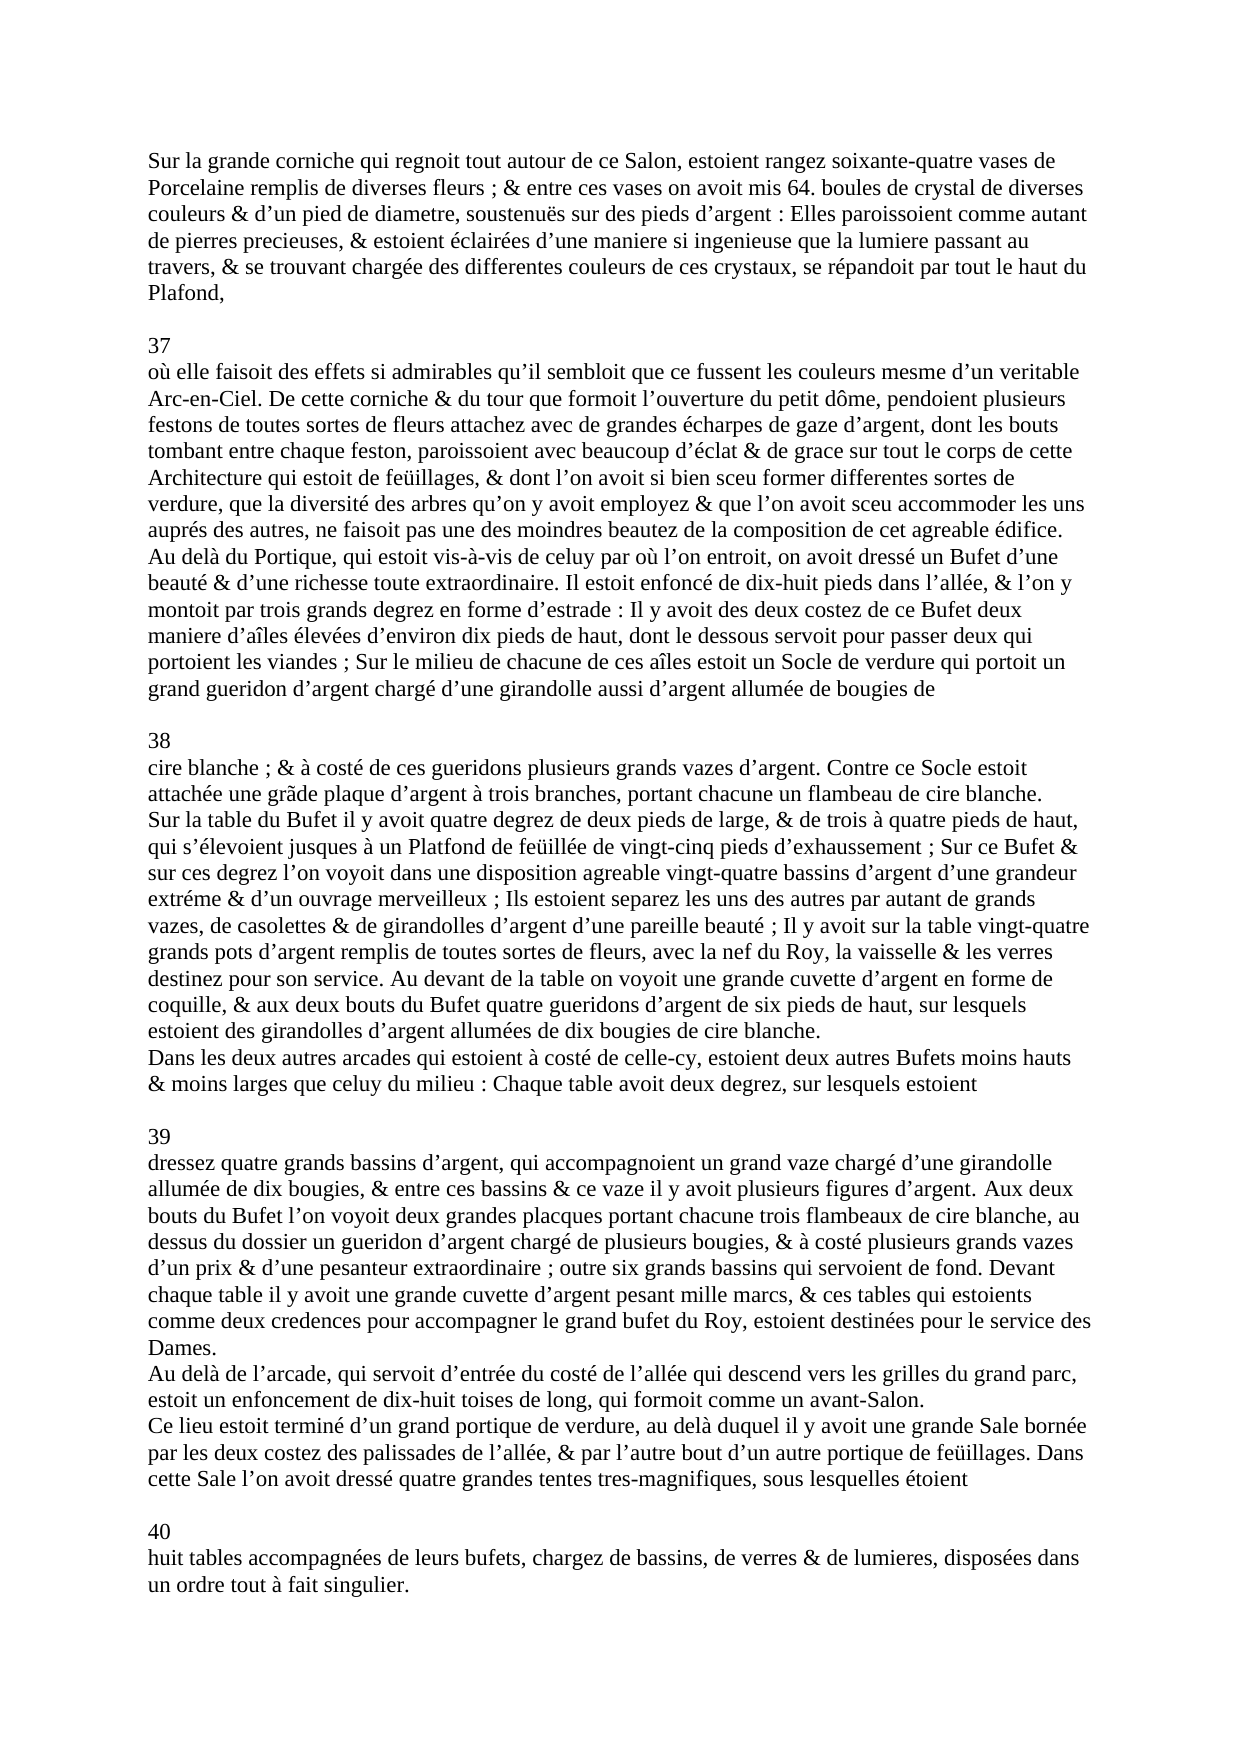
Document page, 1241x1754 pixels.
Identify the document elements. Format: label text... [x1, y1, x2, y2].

text Dans les deux autres arcades qui estoient à costé de celle-cy, estoient deux autres Bufets moins hauts & moins larges que celuy du milieu : Chaque table avoit deux degrez, sur lesquels estoient [148, 1044, 1093, 1096]
text 37 [148, 332, 1093, 358]
text Au delà de l’arcade, qui servoit d’entrée du costé de l’allée qui descend vers les grilles du grand parc, estoit un enfoncement de dix-huit toises de long, qui formoit comme un avant-Salon. [148, 1360, 1093, 1413]
text Ce lieu estoit terminé d’un grand portique de verdure, au delà duquel il y avoit une grande Sale bornée par les deux costez des palissades de l’allée, & par l’autre bout d’un autre portique de feüillages. Dans cette Sale l’on avoit dressé quatre grandes tentes tres-magnifiques, sous lesquelles étoient [148, 1413, 1093, 1492]
text Au delà du Portique, qui estoit vis-à-vis de celuy par où l’on entroit, on avoit dressé un Bufet d’une beauté & d’une richesse toute extraordinaire. Il estoit enfoncé de dix-huit pieds dans l’allée, & l’on y montoit par trois grands degrez en forme d’estrade : Il y avoit des deux costez de ce Bufet deux maniere d’aîles élevées d’environ dix pieds de haut, dont le dessous servoit pour passer deux qui portoient les viandes ; Sur le milieu de chacune de ces aîles estoit un Socle de verdure qui portoit un grand gueridon d’argent chargé d’une girandolle aussi d’argent allumée de bougies de [148, 543, 1093, 701]
text Sur la table du Bufet il y avoit quatre degrez de deux pieds de large, & de trois à quatre pieds de haut, qui s’élevoient jusques à un Platfond de feüillée de vingt-cinq pieds d’exhaussement ; Sur ce Bufet & sur ces degrez l’on voyoit dans une disposition agreable vingt-quatre bassins d’argent d’une grandeur extréme & d’un ouvrage merveilleux ; Ils estoient separez les uns des autres par autant de grands vazes, de casolettes & de girandolles d’argent d’une pareille beauté ; Il y avoit sur la table vingt-quatre grands pots d’argent remplis de toutes sortes de fleurs, avec la nef du Roy, la vaisselle & les verres destinez pour son service. Au devant de la table on voyoit une grande cuvette d’argent en forme de coquille, & aux deux bouts du Bufet quatre gueridons d’argent de six pieds de haut, sur lesquels estoient des girandolles d’argent allumées de dix bougies de cire blanche. [148, 806, 1093, 1044]
text 39 [148, 1123, 1093, 1149]
text Sur la grande corniche qui regnoit tout autour de ce Salon, estoient rangez soixante-quatre vases de Porcelaine remplis de diverses fleurs ; & entre ces vases on avoit mis 64. boules de crystal de diverses couleurs & d’un pied de diametre, soustenuës sur des pieds d’argent : Elles paroissoient comme autant de pierres precieuses, & estoient éclairées d’une maniere si ingenieuse que la lumiere passant au travers, & se trouvant chargée des differentes couleurs de ces crystaux, se répandoit par tout le haut du Plafond, [148, 148, 1093, 306]
text 38 [148, 727, 1093, 754]
text 40 [148, 1518, 1093, 1544]
text où elle faisoit des effets si admirables qu’il sembloit que ce fussent les couleurs mesme d’un veritable Arc-en-Ciel. De cette corniche & du tour que formoit l’ouverture du petit dôme, pendoient plusieurs festons de toutes sortes de fleurs attachez avec de grandes écharpes de gaze d’argent, dont les bouts tombant entre chaque feston, paroissoient avec beaucoup d’éclat & de grace sur tout le corps de cette Architecture qui estoit de feüillages, & dont l’on avoit si bien sceu former differentes sortes de verdure, que la diversité des arbres qu’on y avoit employez & que l’on avoit sceu accommoder les uns auprés des autres, ne faisoit pas une des moindres beautez de la composition de cet agreable édifice. [148, 358, 1093, 543]
text dressez quatre grands bassins d’argent, qui accompagnoient un grand vaze chargé d’une girandolle allumée de dix bougies, & entre ces bassins & ce vaze il y avoit plusieurs figures d’argent. Aux deux bouts du Bufet l’on voyoit deux grandes placques portant chacune trois flambeaux de cire blanche, au dessus du dossier un gueridon d’argent chargé de plusieurs bougies, & à costé plusieurs grands vazes d’un prix & d’une pesanteur extraordinaire ; outre six grands bassins qui servoient de fond. Devant chaque table il y avoit une grande cuvette d’argent pesant mille marcs, & ces tables qui estoients comme deux credences pour accompagner le grand bufet du Roy, estoient destinées pour le service des Dames. [148, 1149, 1093, 1360]
text huit tables accompagnées de leurs bufets, chargez de bassins, de verres & de lumieres, disposées dans un ordre tout à fait singulier. [148, 1544, 1093, 1597]
text cire blanche ; & à costé de ces gueridons plusieurs grands vazes d’argent. Contre ce Socle estoit attachée une grãde plaque d’argent à trois branches, portant chacune un flambeau de cire blanche. [148, 754, 1093, 806]
